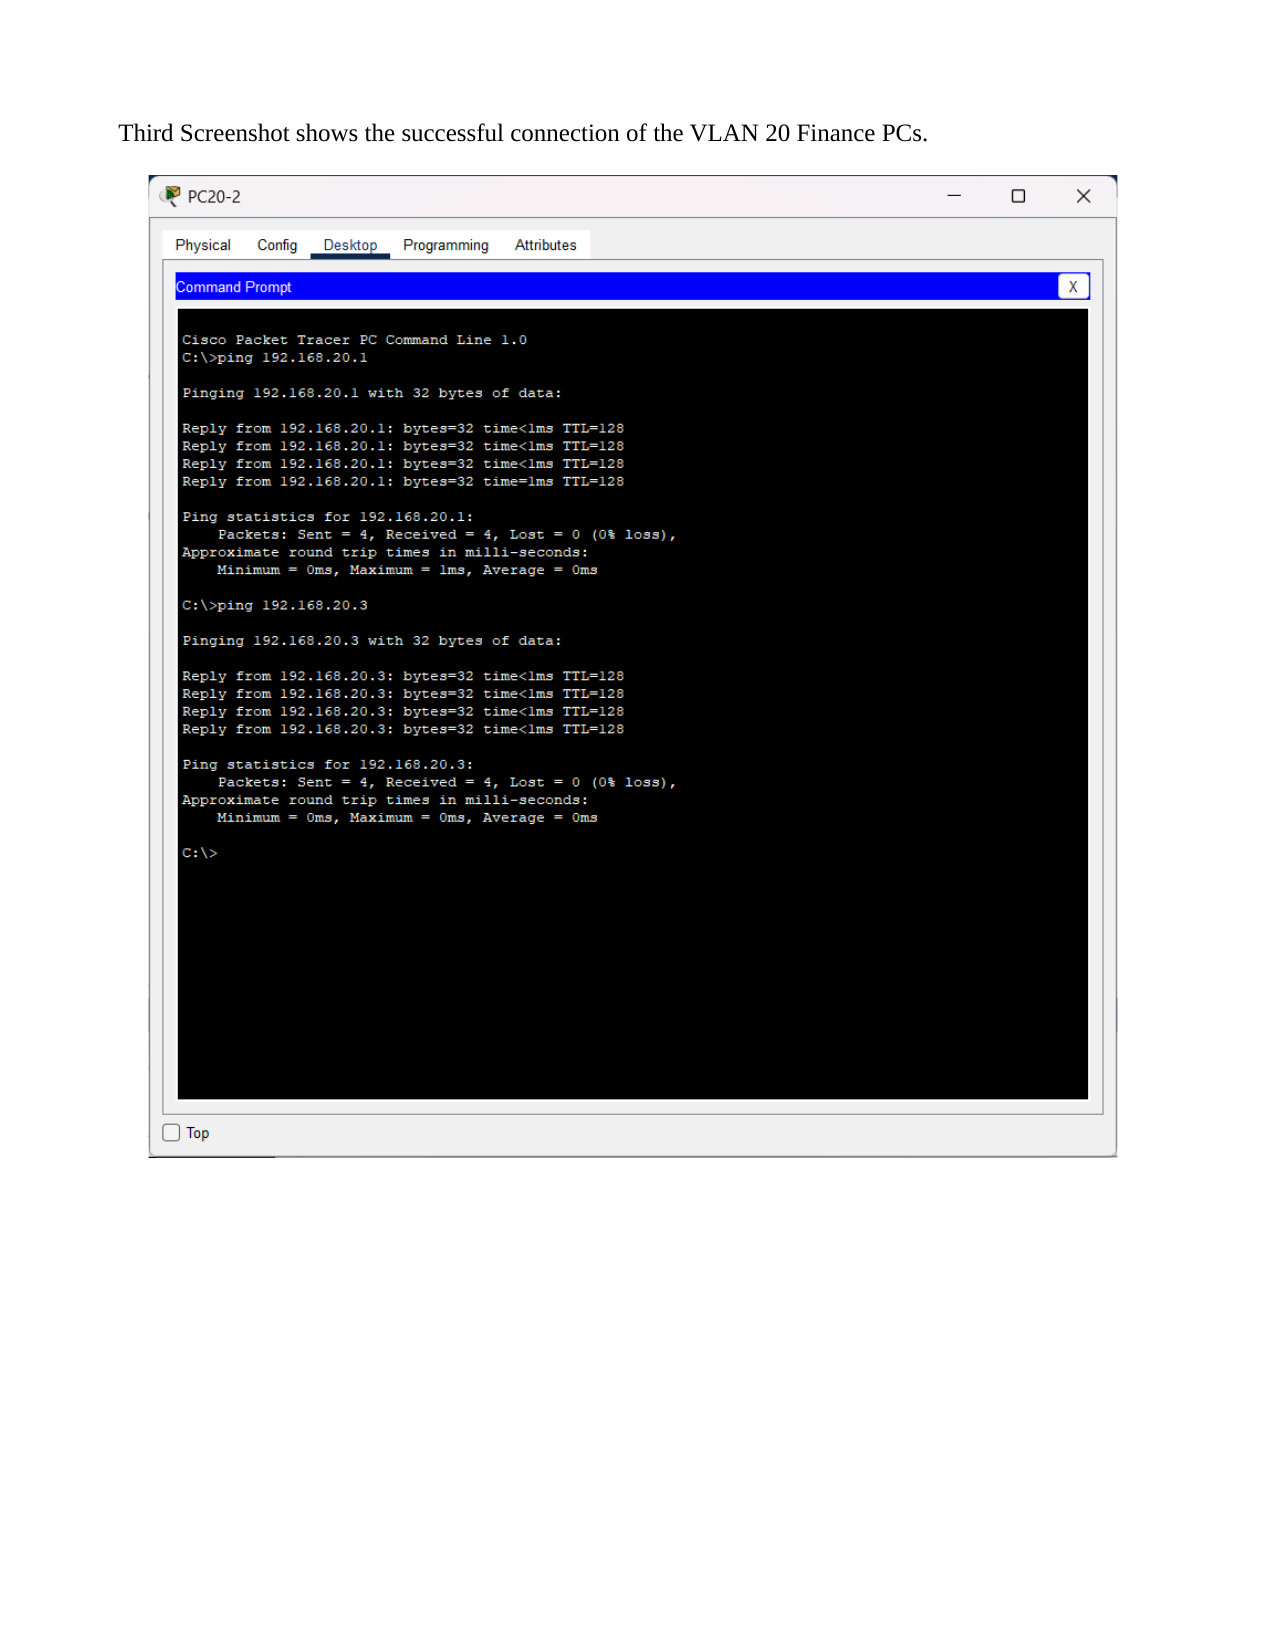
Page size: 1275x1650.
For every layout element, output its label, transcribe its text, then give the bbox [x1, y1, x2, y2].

picture [148, 175, 1118, 1158]
text Third Screenshot shows the successful connection of the VLAN 20 Finance PCs. [118, 118, 1157, 147]
